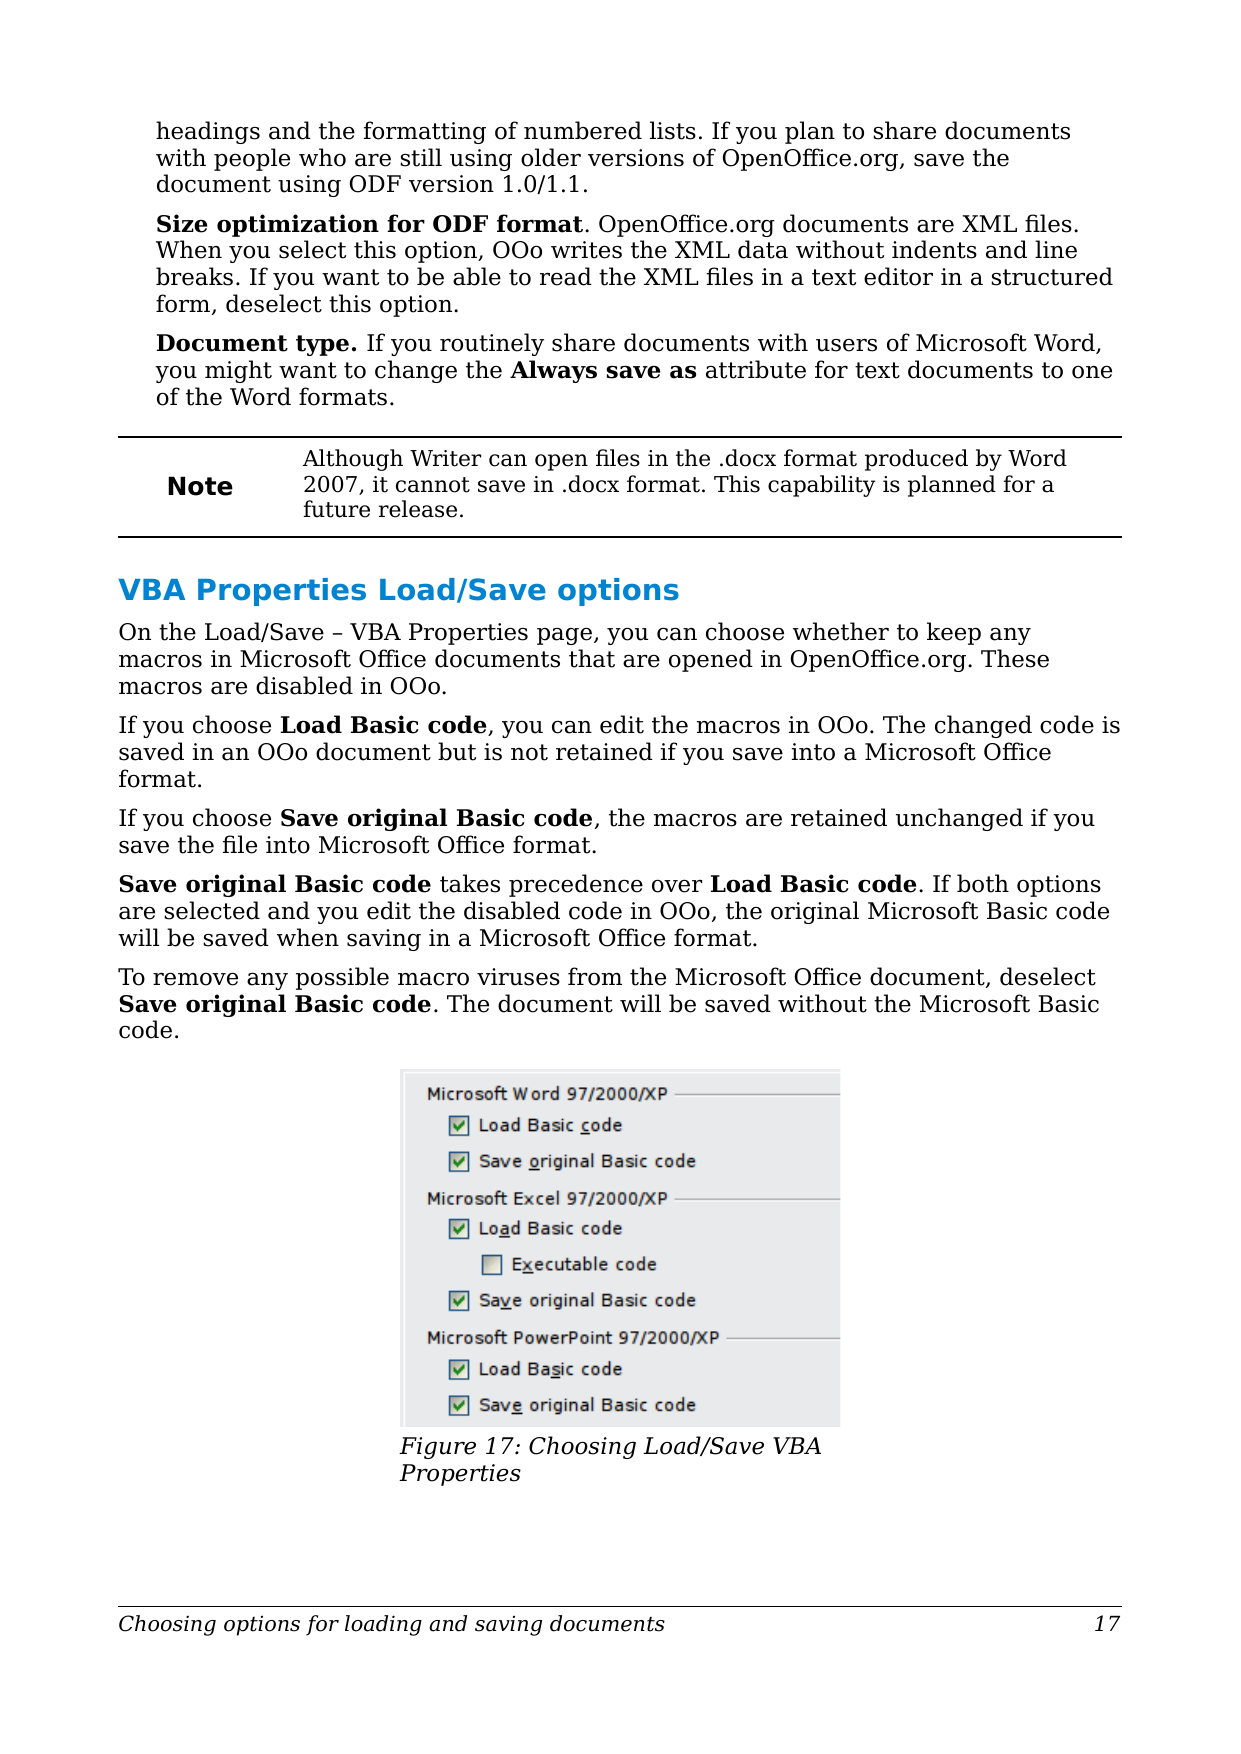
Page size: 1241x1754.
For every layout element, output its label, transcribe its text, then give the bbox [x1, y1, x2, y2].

subtitle VBA Properties Load/Save options [118, 573, 1122, 607]
text Save original Basic code takes precedence over Load Basic code. If both options are selected and you edit the disabled code in OOo, the original Microsoft Basic code will be saved when saving in a Microsoft Office format. [118, 871, 1122, 951]
text Figure 17: Choosing Load/Save VBA Properties [400, 1433, 840, 1487]
text Document type. If you routinely share documents with users of Microsoft Word, you might want to change the Always save as attribute for text documents to one of the Word formats. [156, 330, 1122, 411]
text On the Load/Save – VBA Properties page, you can choose whether to keep any macros in Microsoft Office documents that are opened in OpenOffice.org. These macros are disabled in OOo. [118, 619, 1122, 699]
table_header Although Writer can open files in the .docx format produced by Word 2007, it cannot save in .docx format. This capability is planned for a future release. [281, 438, 1122, 536]
picture [400, 1069, 841, 1427]
text headings and the formatting of numbered lists. If you plan to share documents with people who are still using older versions of OpenOffice.org, save the document using ODF version 1.0/1.1. [156, 118, 1122, 198]
table_header Note [118, 438, 281, 536]
text If you choose Load Basic code, you can edit the macros in OOo. The changed code is saved in an OOo document but is not retained if you save into a Microsoft Office format. [118, 712, 1122, 792]
text To remove any possible macro viruses from the Microsoft Office document, deselect Save original Basic code. The document will be saved without the Microsoft Basic code. [118, 964, 1122, 1044]
text If you choose Save original Basic code, the macros are retained unchanged if you save the file into Microsoft Office format. [118, 805, 1122, 858]
text Size optimization for ODF format. OpenOffice.org documents are XML files. When you select this option, OOo writes the XML data without indents and line breaks. If you want to be able to read the XML files in a text editor in a structured form, deselect this option. [156, 211, 1122, 318]
